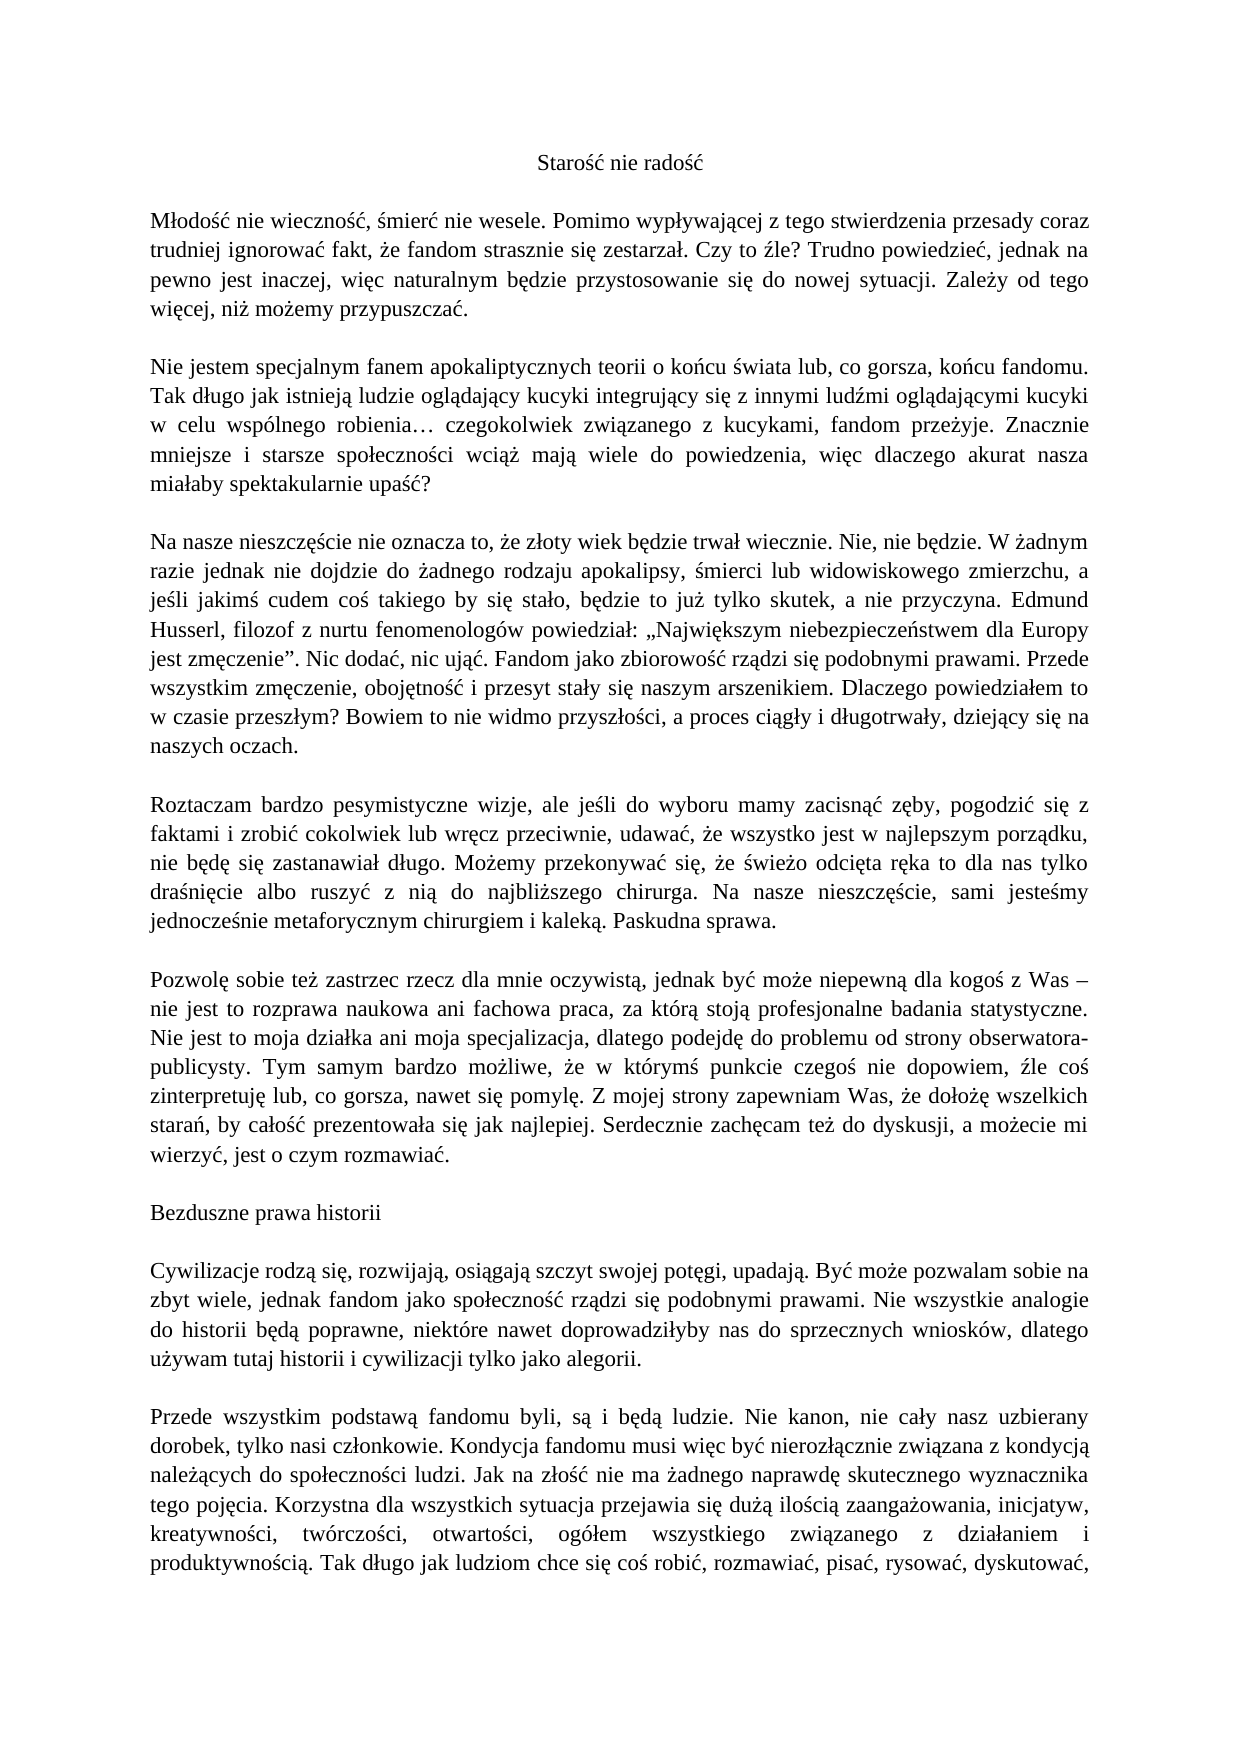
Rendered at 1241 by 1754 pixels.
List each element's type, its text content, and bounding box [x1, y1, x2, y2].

text Cywilizacje rodzą się, rozwijają, osiągają szczyt swojej potęgi, upadają. Być może pozwalam sobie na zbyt wiele, jednak fandom jako społeczność rządzi się podobnymi prawami. Nie wszystkie analogie do historii będą poprawne, niektóre nawet doprowadziłyby nas do sprzecznych wniosków, dlatego używam tutaj historii i cywilizacji tylko jako alegorii. [150, 1258, 1091, 1371]
text Młodość nie wieczność, śmierć nie wesele. Pomimo wypływającej z tego stwierdzenia przesady coraz trudniej ignorować fakt, że fandom strasznie się zestarzał. Czy to źle? Trudno powiedzieć, jednak na pewno jest inaczej, więc naturalnym będzie przystosowanie się do nowej sytuacji. Zależy od tego więcej, niż możemy przypuszczać. [150, 208, 1091, 321]
text Przede wszystkim podstawą fandomu byli, są i będą ludzie. Nie kanon, nie cały nasz uzbierany dorobek, tylko nasi członkowie. Kondycja fandomu musi więc być nierozłącznie związana z kondycją należących do społeczności ludzi. Jak na złość nie ma żadnego naprawdę skutecznego wyznacznika tego pojęcia. Korzystna dla wszystkich sytuacja przejawia się dużą ilością zaangażowania, inicjatyw, kreatywności, twórczości, otwartości, ogółem wszystkiego związanego z działaniem i produktywnością. Tak długo jak ludziom chce się coś robić, rozmawiać, pisać, rysować, dyskutować, [150, 1404, 1091, 1575]
text Roztaczam bardzo pesymistyczne wizje, ale jeśli do wyboru mamy zacisnąć zęby, pogodzić się z faktami i zrobić cokolwiek lub wręcz przeciwnie, udawać, że wszystko jest w najlepszym porządku, nie będę się zastanawiał długo. Możemy przekonywać się, że świeżo odcięta ręka to dla nas tylko draśnięcie albo ruszyć z nią do najbliższego chirurga. Na nasze nieszczęście, sami jesteśmy jednocześnie metaforycznym chirurgiem i kaleką. Paskudna sprawa. [150, 792, 1091, 934]
text Pozwolę sobie też zastrzec rzecz dla mnie oczywistą, jednak być może niepewną dla kogoś z Was – nie jest to rozprawa naukowa ani fachowa praca, za którą stoją profesjonalne badania statystyczne. Nie jest to moja działka ani moja specjalizacja, dlatego podejdę do problemu od strony obserwatora-publicysty. Tym samym bardzo możliwe, że w którymś punkcie czegoś nie dopowiem, źle coś zinterpretuję lub, co gorsza, nawet się pomylę. Z mojej strony zapewniam Was, że dołożę wszelkich starań, by całość prezentowała się jak najlepiej. Serdecznie zachęcam też do dyskusji, a możecie mi wierzyć, jest o czym rozmawiać. [150, 967, 1091, 1167]
text Na nasze nieszczęście nie oznacza to, że złoty wiek będzie trwał wiecznie. Nie, nie będzie. W żadnym razie jednak nie dojdzie do żadnego rodzaju apokalipsy, śmierci lub widowiskowego zmierzchu, a jeśli jakimś cudem coś takiego by się stało, będzie to już tylko skutek, a nie przyczyna. Edmund Husserl, filozof z nurtu fenomenologów powiedział: „Największym niebezpieczeństwem dla Europy jest zmęczenie”. Nic dodać, nic ująć. Fandom jako zbiorowość rządzi się podobnymi prawami. Przede wszystkim zmęczenie, obojętność i przesyt stały się naszym arszenikiem. Dlaczego powiedziałem to w czasie przeszłym? Bowiem to nie widmo przyszłości, a proces ciągły i długotrwały, dziejący się na naszych oczach. [150, 529, 1091, 759]
text Bezduszne prawa historii [150, 1200, 1091, 1225]
text Nie jestem specjalnym fanem apokaliptycznych teorii o końcu świata lub, co gorsza, końcu fandomu. Tak długo jak istnieją ludzie oglądający kucyki integrujący się z innymi ludźmi oglądającymi kucyki w celu wspólnego robienia… czegokolwiek związanego z kucykami, fandom przeżyje. Znacznie mniejsze i starsze społeczności wciąż mają wiele do powiedzenia, więc dlaczego akurat nasza miałaby spektakularnie upaść? [150, 354, 1091, 496]
text Starość nie radość [150, 150, 1091, 175]
